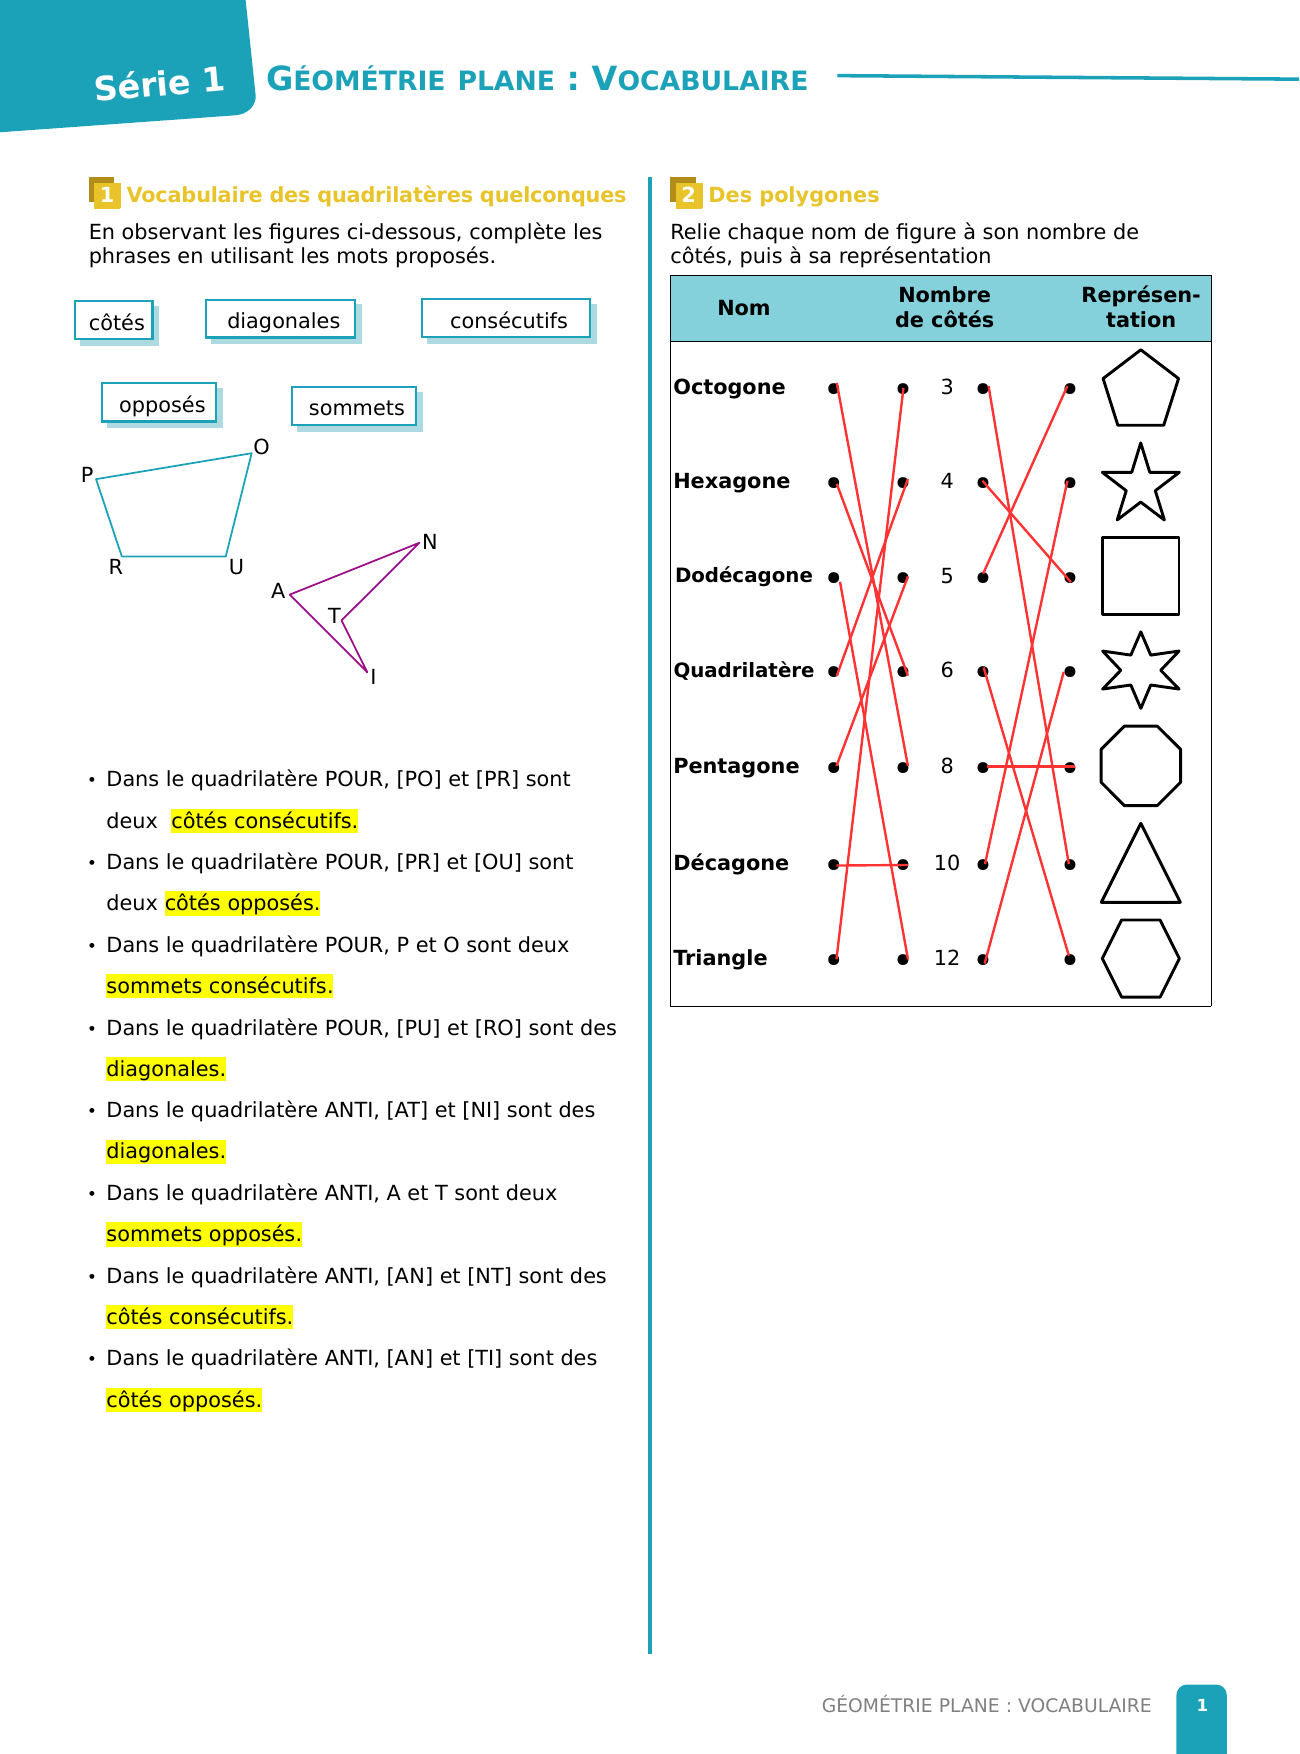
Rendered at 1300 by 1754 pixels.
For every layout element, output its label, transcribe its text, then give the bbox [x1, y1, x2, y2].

list Dans le quadrilatère ANTI, A et T sont deux [88, 1164, 629, 1205]
table_cell [871, 767, 880, 814]
table_cell [841, 717, 863, 814]
table_cell [1007, 911, 1030, 1006]
table_cell [841, 646, 859, 717]
table_cell [1059, 717, 1077, 814]
table_cell [857, 707, 862, 717]
table_cell [1030, 911, 1059, 1006]
table_cell Quadrilatère [671, 623, 823, 717]
table_cell [1007, 434, 1030, 506]
table_cell [841, 502, 851, 529]
table_cell [852, 623, 871, 692]
table_cell [1059, 342, 1077, 434]
table_cell [1007, 768, 1024, 814]
table_cell 12 [929, 911, 971, 1006]
table_cell [1030, 768, 1059, 814]
list consécutifs [428, 309, 589, 333]
table_header [1007, 276, 1030, 341]
table_cell [841, 342, 871, 434]
table_cell [889, 434, 929, 529]
table_header [1059, 276, 1077, 341]
table_cell [875, 557, 882, 588]
table_cell [871, 585, 876, 623]
table_cell [998, 773, 1007, 814]
table_cell [841, 815, 852, 864]
table_cell [1030, 717, 1045, 765]
table_cell [1059, 529, 1077, 623]
table_cell [1015, 768, 1030, 803]
table_cell [1030, 815, 1059, 911]
table_cell [971, 911, 1007, 1006]
table_cell 6 [929, 623, 971, 717]
table_cell [1007, 529, 1026, 623]
table_cell [823, 434, 841, 529]
table_cell [1041, 742, 1050, 765]
table_cell [1034, 623, 1059, 717]
table_header [1030, 276, 1059, 341]
table_cell [1077, 342, 1211, 434]
table_cell [1077, 911, 1211, 1006]
table_cell [841, 717, 853, 747]
table_header [823, 276, 841, 341]
list Dans le quadrilatère ANTI, [AN] et [TI] sont des côtés opposés. [88, 1329, 629, 1412]
table_cell [1077, 529, 1211, 623]
table_cell [841, 867, 845, 901]
table_cell [871, 815, 888, 864]
list Dans le quadrilatère ANTI, [AT] et [NI] sont des diagonales. [88, 1081, 629, 1164]
table_cell [873, 623, 882, 662]
table_cell [1059, 911, 1077, 1006]
table_cell [888, 815, 929, 911]
table_cell Pentagone [671, 717, 823, 814]
table_cell [856, 529, 868, 561]
table_cell [888, 911, 929, 1006]
table_cell [1030, 529, 1055, 555]
table_cell [1030, 768, 1036, 788]
table_cell [841, 623, 848, 657]
list Dans le quadrilatère POUR, P et O sont deux sommets consécutifs. [88, 916, 629, 998]
table_cell [1030, 434, 1044, 464]
table_cell [823, 717, 841, 814]
table_cell 5 [929, 529, 971, 623]
table_cell [1013, 519, 1022, 529]
table_cell [871, 434, 888, 529]
table_cell [971, 342, 1007, 434]
table_header [841, 276, 871, 341]
table_cell [823, 815, 841, 911]
table_cell [823, 529, 841, 623]
table_cell [888, 671, 897, 717]
list diagonales [213, 309, 354, 334]
table_cell [888, 342, 929, 434]
table_header Nombre de côtés [888, 276, 1007, 341]
table_cell [1007, 623, 1030, 717]
table_cell [844, 867, 871, 911]
table_cell [971, 717, 1007, 814]
subtitle Relie chaque nom de figure à son nombre de côtés, puis à sa représentation [670, 220, 1205, 269]
list sommets opposés. [88, 1205, 629, 1247]
table_cell [888, 717, 929, 814]
table_cell [888, 434, 896, 500]
table_cell [1054, 698, 1059, 717]
table_cell [867, 684, 871, 717]
table_cell [823, 623, 841, 717]
table_cell [1077, 815, 1211, 911]
table_cell Dodécagone [671, 529, 823, 623]
table_cell [1030, 434, 1059, 529]
table_cell [855, 733, 871, 814]
table_cell [849, 815, 871, 864]
table_cell [1055, 768, 1059, 792]
table_cell [841, 434, 862, 529]
table_cell [1001, 890, 1007, 911]
table_cell [1030, 832, 1054, 911]
table_cell [1000, 717, 1007, 738]
table_cell [1019, 666, 1030, 717]
text opposés [109, 393, 215, 417]
list Dans le quadrilatère ANTI, [AN] et [NT] sont des côtés consécutifs. [88, 1247, 629, 1329]
table_cell 4 [929, 434, 971, 529]
table_cell [1039, 563, 1059, 623]
table_cell [1007, 342, 1030, 434]
table_cell [871, 646, 888, 717]
table_cell [1030, 539, 1049, 623]
table_cell [871, 911, 888, 1006]
table_cell [866, 529, 871, 555]
table_cell [1011, 717, 1030, 765]
table_header [871, 276, 888, 341]
table_cell [1030, 342, 1059, 434]
table_cell Hexagone [671, 434, 823, 529]
table_cell [1007, 819, 1030, 911]
table_cell [998, 434, 1007, 482]
table_cell Décagone [671, 815, 823, 911]
subtitle Vocabulaire des quadrilatères quelconques [114, 177, 629, 208]
table_cell [888, 867, 897, 911]
list Dans le quadrilatère POUR, [PO] et [PR] sont deux côtés consécutifs. [88, 750, 629, 833]
table_cell [841, 529, 870, 623]
table_cell 10 [929, 815, 971, 911]
table_header Nom [671, 276, 823, 341]
table_cell [1007, 815, 1023, 872]
table_cell [871, 717, 888, 814]
table_cell [871, 342, 888, 434]
table_cell [888, 623, 929, 717]
table_cell [1013, 475, 1030, 529]
table_cell [1053, 531, 1059, 565]
list côtés [82, 311, 151, 335]
table_cell [1059, 815, 1077, 911]
table_cell [1059, 434, 1077, 529]
table_cell [1077, 434, 1211, 529]
table_cell [884, 815, 888, 835]
table_cell [841, 911, 871, 1006]
list Dans le quadrilatère POUR, [PU] et [RO] sont des diagonales. [88, 998, 629, 1081]
table_cell [1007, 717, 1015, 745]
table_cell [971, 529, 1007, 623]
table_cell [848, 434, 871, 529]
table_cell [866, 717, 871, 741]
table_cell [971, 434, 1007, 529]
table_cell [871, 867, 888, 911]
table_cell [1077, 717, 1211, 814]
list Dans le quadrilatère POUR, [PR] et [OU] sont deux côtés opposés. [88, 833, 629, 916]
table_cell [1014, 529, 1030, 619]
table_cell [841, 600, 846, 623]
table_cell 3 [929, 342, 971, 434]
table_cell [971, 623, 1007, 717]
table_cell [888, 529, 929, 623]
table_cell Octogone [671, 342, 823, 434]
table_header Représen-ta­tion [1077, 276, 1211, 341]
table_cell [971, 815, 1007, 911]
table_cell [1049, 717, 1059, 765]
table_cell [823, 342, 841, 434]
table_cell [823, 911, 841, 1006]
table_cell [1048, 410, 1059, 434]
table_cell Triangle [671, 911, 823, 1006]
subtitle Des polygones [696, 177, 1211, 208]
list En observant les figures ci-dessous, complète les phrases en utilisant les mots proposés. [88, 220, 629, 269]
text sommets [299, 396, 415, 421]
table_cell [1077, 623, 1211, 717]
table_cell [858, 588, 871, 623]
table_cell [1059, 623, 1077, 717]
table_cell 8 [929, 717, 971, 814]
table_cell [881, 610, 886, 623]
table_cell [1030, 623, 1035, 635]
table_cell [1030, 656, 1042, 717]
table_cell [881, 541, 888, 615]
table_cell [871, 529, 885, 569]
